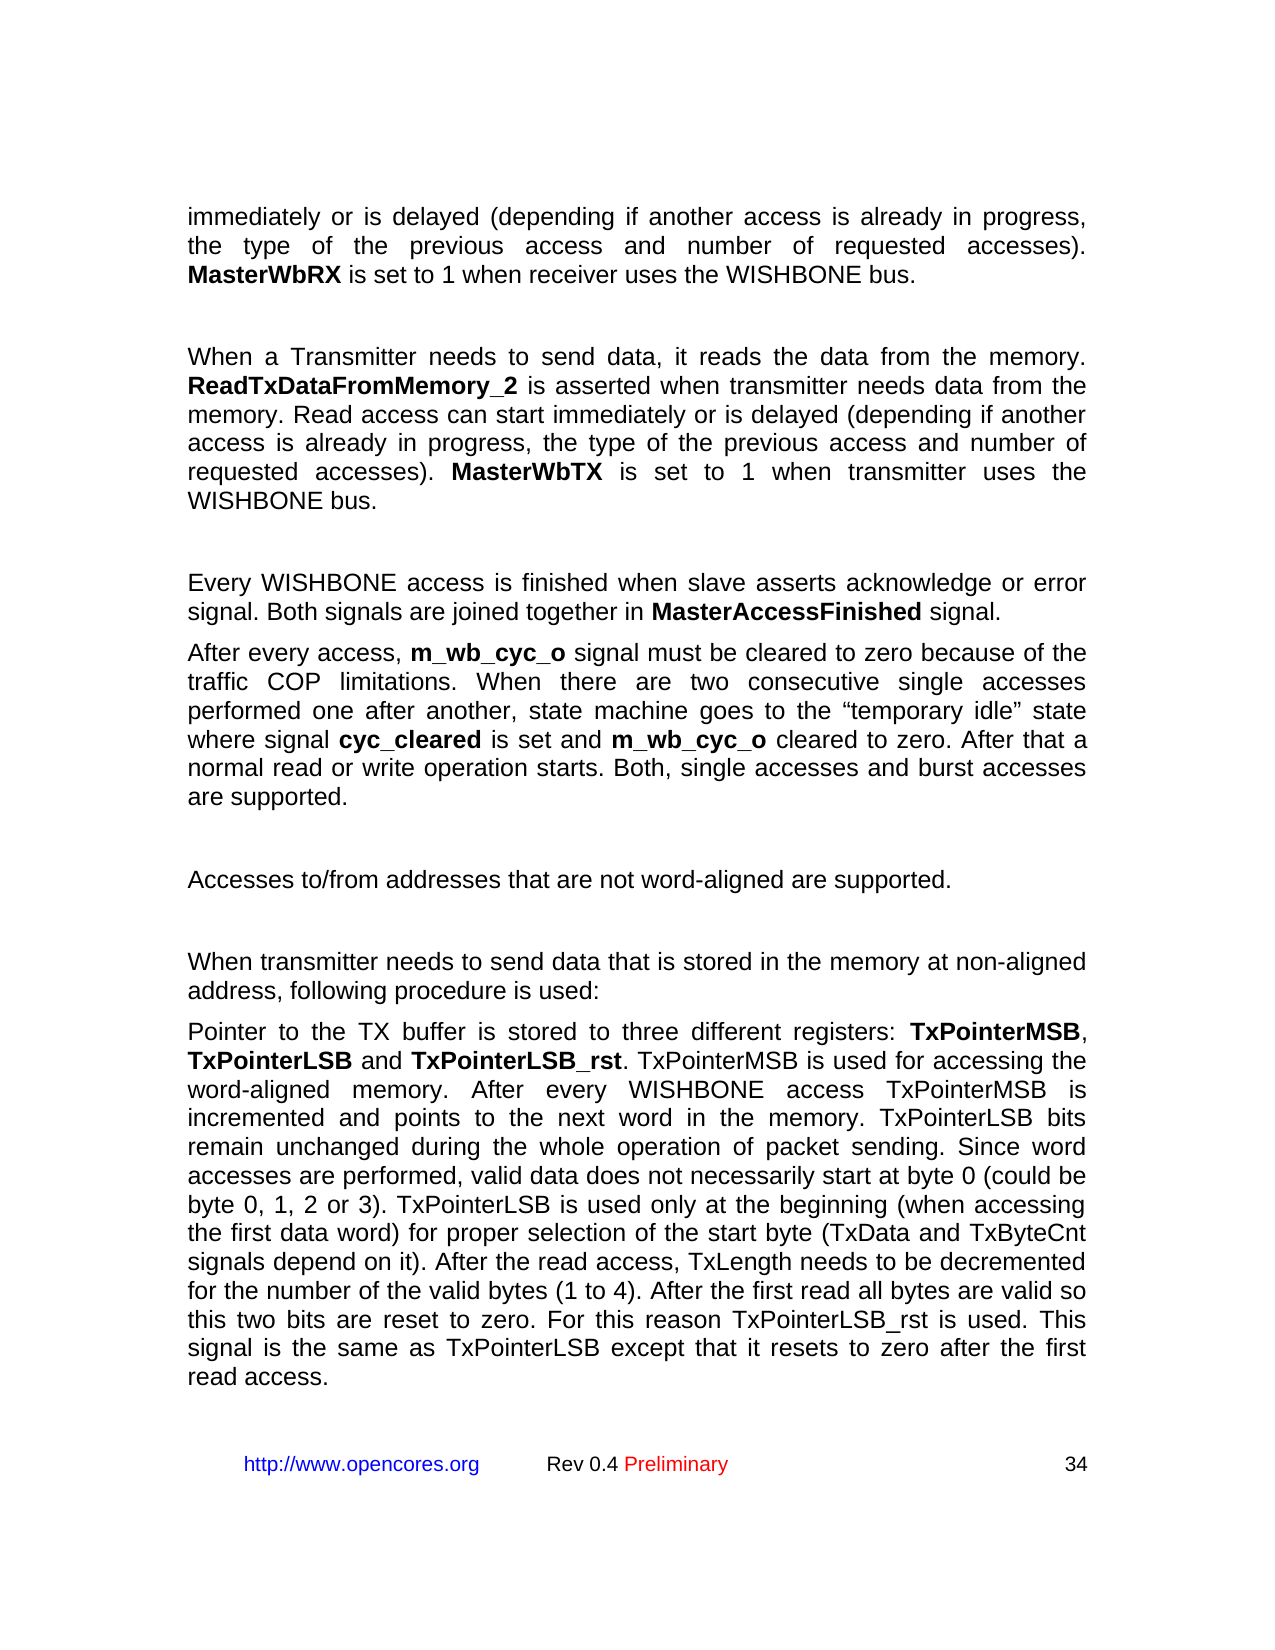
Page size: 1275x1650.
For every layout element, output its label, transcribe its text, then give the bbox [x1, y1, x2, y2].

list Accesses to/from addresses that are not word-aligned are supported. [187, 864, 1088, 893]
list After every access, m_wb_cyc_o signal must be cleared to zero because of the traffic COP limitations. When there are two consecutive single accesses performed one after another, state machine goes to the “temporary idle” state where signal cyc_cleared is set and m_wb_cyc_o cleared to zero. After that a normal read or write operation starts. Both, single accesses and burst accesses are supported. [187, 638, 1088, 811]
list When a Transmitter needs to send data, it reads the data from the memory. ReadTxDataFromMemory_2 is asserted when transmitter needs data from the memory. Read access can start immediately or is delayed (depending if another access is already in progress, the type of the previous access and number of requested accesses). MasterWbTX is set to 1 when transmitter uses the WISHBONE bus. [187, 342, 1088, 514]
list Every WISHBONE access is finished when slave asserts acknowledge or error signal. Both signals are joined together in MasterAccessFinished signal. [187, 568, 1088, 626]
list When transmitter needs to send data that is stored in the memory at non-aligned address, following procedure is used: [187, 947, 1088, 1004]
list Pointer to the TX buffer is stored to three different registers: TxPointerMSB, TxPointerLSB and TxPointerLSB_rst. TxPointerMSB is used for accessing the word-aligned memory. After every WISHBONE access TxPointerMSB is incremented and points to the next word in the memory. TxPointerLSB bits remain unchanged during the whole operation of packet sending. Since word accesses are performed, valid data does not necessarily start at byte 0 (could be byte 0, 1, 2 or 3). TxPointerLSB is used only at the beginning (when accessing the first data word) for proper selection of the start byte (TxData and TxByteCnt signals depend on it). After the read access, TxLength needs to be decremented for the number of the valid bytes (1 to 4). After the first read all bytes are valid so this two bits are reset to zero. For this reason TxPointerLSB_rst is used. This signal is the same as TxPointerLSB except that it resets to zero after the first read access. [187, 1017, 1088, 1391]
list immediately or is delayed (depending if another access is already in progress, the type of the previous access and number of requested accesses). MasterWbRX is set to 1 when receiver uses the WISHBONE bus. [187, 202, 1088, 288]
